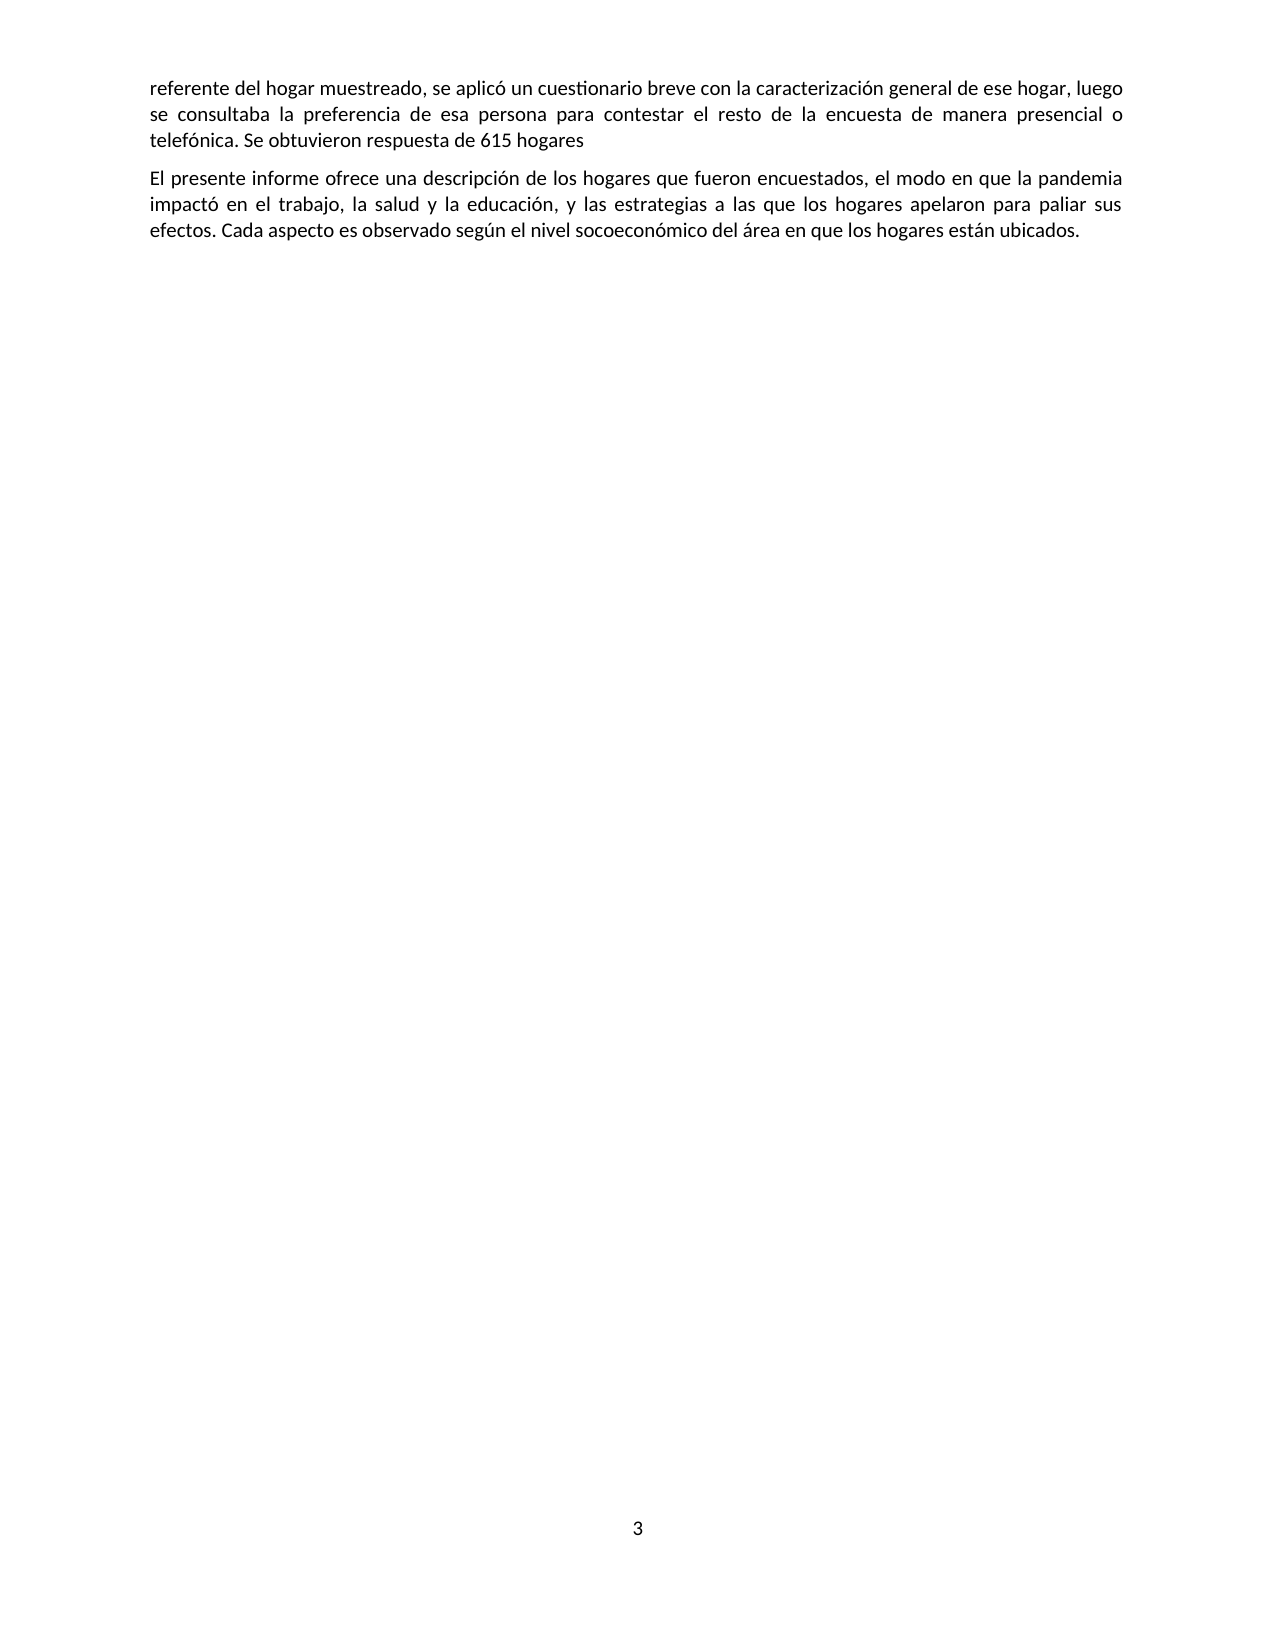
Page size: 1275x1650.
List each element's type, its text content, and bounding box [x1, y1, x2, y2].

text El presente informe ofrece una descripción de los hogares que fueron encuestados, el modo en que la pandemia impactó en el trabajo, la salud y la educación, y las estrategias a las que los hogares apelaron para paliar sus efectos. Cada aspecto es observado según el nivel socoeconómico del área en que los hogares están ubicados. [149, 165, 1125, 243]
text referente del hogar muestreado, se aplicó un cuestionario breve con la caracterización general de ese hogar, luego se consultaba la preferencia de esa persona para contestar el resto de la encuesta de manera presencial o telefónica. Se obtuvieron respuesta de 615 hogares [149, 75, 1125, 153]
